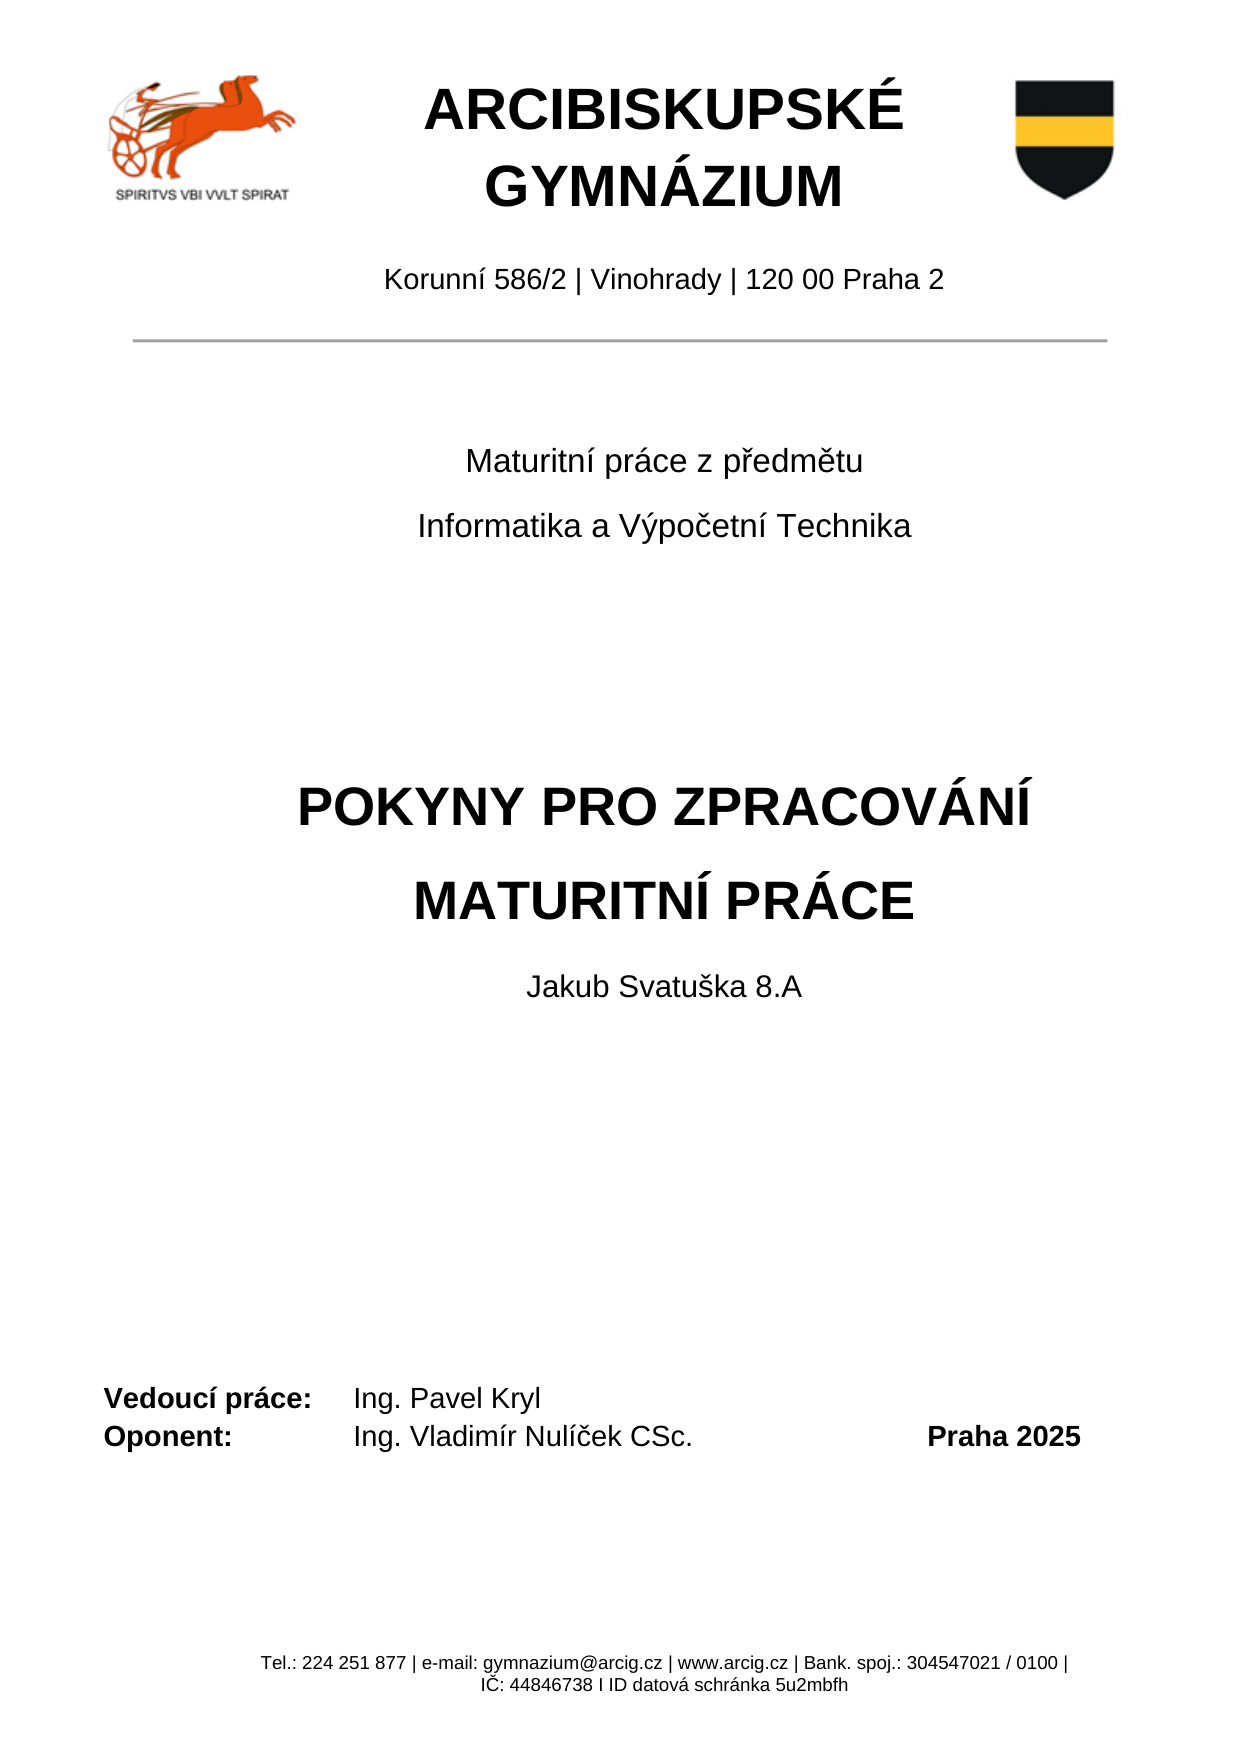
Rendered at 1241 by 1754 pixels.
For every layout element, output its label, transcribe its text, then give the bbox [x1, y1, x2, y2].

subtitle Jakub Svatuška 8.A [177, 968, 1152, 1004]
title POKYNY PRO ZPRACOVÁNÍ MATURITNÍ PRÁCE [177, 775, 1152, 931]
title Maturitní práce z předmětu [177, 441, 1152, 480]
subtitle Oponent: Ing. Vladimír Nulíček CSc. Praha 2025 [103, 1419, 1152, 1453]
subtitle Vedoucí práce: Ing. Pavel Kryl [103, 1381, 1152, 1414]
title Informatika a Výpočetní Technika [177, 506, 1152, 545]
picture [97, 68, 304, 211]
picture [997, 65, 1137, 214]
